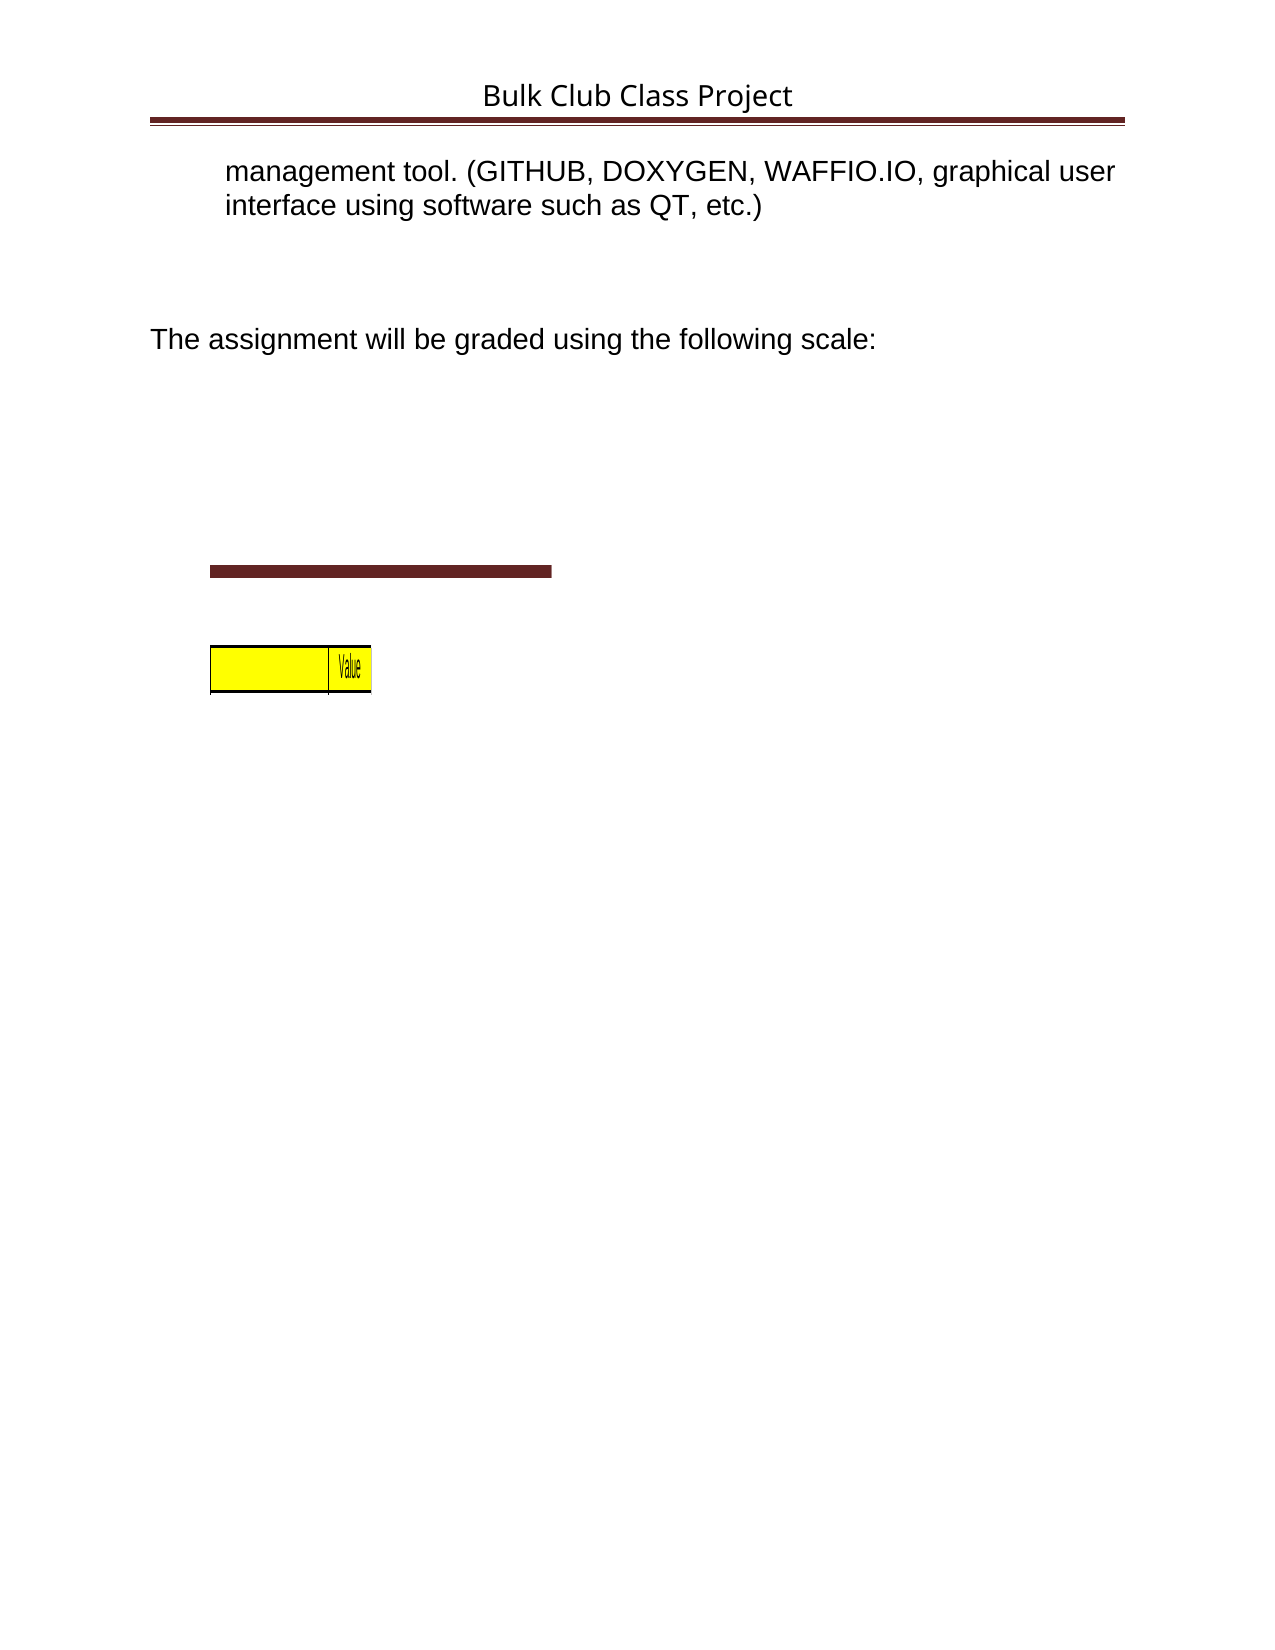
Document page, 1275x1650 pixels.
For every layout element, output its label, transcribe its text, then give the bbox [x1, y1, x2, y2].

text The assignment will be graded using the following scale: [150, 322, 1125, 355]
list management tool. (GITHUB, DOXYGEN, WAFFIO.IO, graphical user interface using software such as QT, etc.) [187, 154, 1125, 221]
